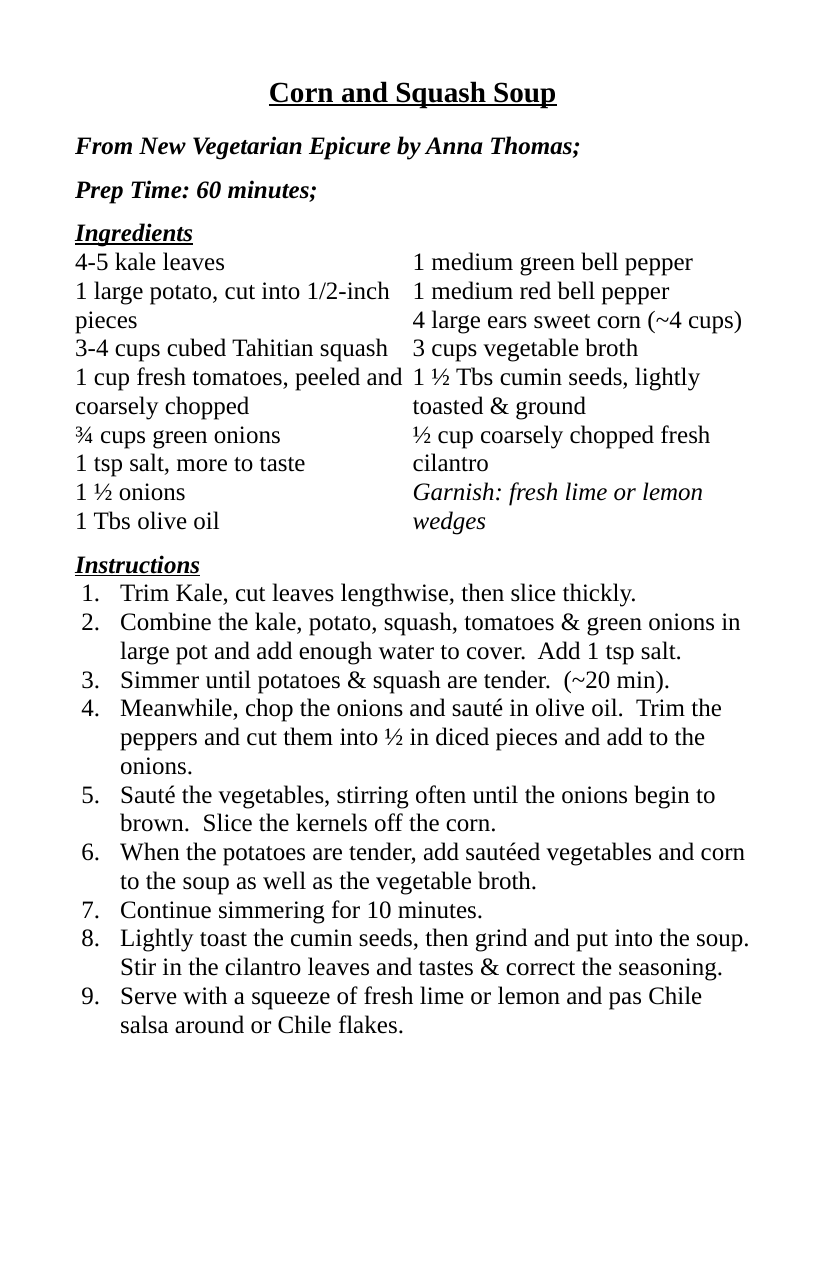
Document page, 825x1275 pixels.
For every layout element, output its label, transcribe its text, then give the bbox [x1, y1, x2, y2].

text 3-4 cups cubed Tahitian squash [75, 333, 412, 362]
text ¾ cups green onions [75, 420, 412, 448]
subtitle Ingredients [75, 218, 750, 247]
list Simmer until potatoes & squash are tender. (~20 min). [75, 665, 750, 693]
text 1 ½ onions [75, 477, 412, 506]
text 4 large ears sweet corn (~4 cups) [412, 305, 750, 333]
list Continue simmering for 10 minutes. [75, 895, 750, 923]
subtitle Instructions [75, 550, 750, 578]
list Lightly toast the cumin seeds, then grind and put into the soup. Stir in the cilantro leaves and tastes & correct the seasoning. [75, 923, 750, 981]
list Sauté the vegetables, stirring often until the onions begin to brown. Slice the kernels off the corn. [75, 780, 750, 837]
text 1 cup fresh tomatoes, peeled and coarsely chopped [75, 362, 412, 420]
text 1 medium green bell pepper [412, 247, 750, 276]
subtitle From New Vegetarian Epicure by Anna Thomas; [75, 131, 750, 160]
text 4-5 kale leaves [75, 247, 412, 276]
text 1 ½ Tbs cumin seeds, lightly toasted & ground [412, 362, 750, 420]
list When the potatoes are tender, add sautéed vegetables and corn to the soup as well as the vegetable broth. [75, 837, 750, 895]
list Trim Kale, cut leaves lengthwise, then slice thickly. [75, 578, 750, 607]
subtitle Corn and Squash Soup [75, 75, 750, 108]
text 1 medium red bell pepper [412, 276, 750, 305]
subtitle Prep Time: 60 minutes; [75, 175, 750, 203]
text Garnish: fresh lime or lemon wedges [412, 477, 750, 535]
list Combine the kale, potato, squash, tomatoes & green onions in large pot and add enough water to cover. Add 1 tsp salt. [75, 607, 750, 665]
list Serve with a squeeze of fresh lime or lemon and pas Chile salsa around or Chile flakes. [75, 981, 750, 1038]
text 1 tsp salt, more to taste [75, 448, 412, 477]
text 3 cups vegetable broth [412, 333, 750, 362]
text ½ cup coarsely chopped fresh cilantro [412, 420, 750, 477]
list Meanwhile, chop the onions and sauté in olive oil. Trim the peppers and cut them into ½ in diced pieces and add to the onions. [75, 693, 750, 780]
text 1 Tbs olive oil [75, 506, 412, 535]
text 1 large potato, cut into 1/2-inch pieces [75, 276, 412, 333]
